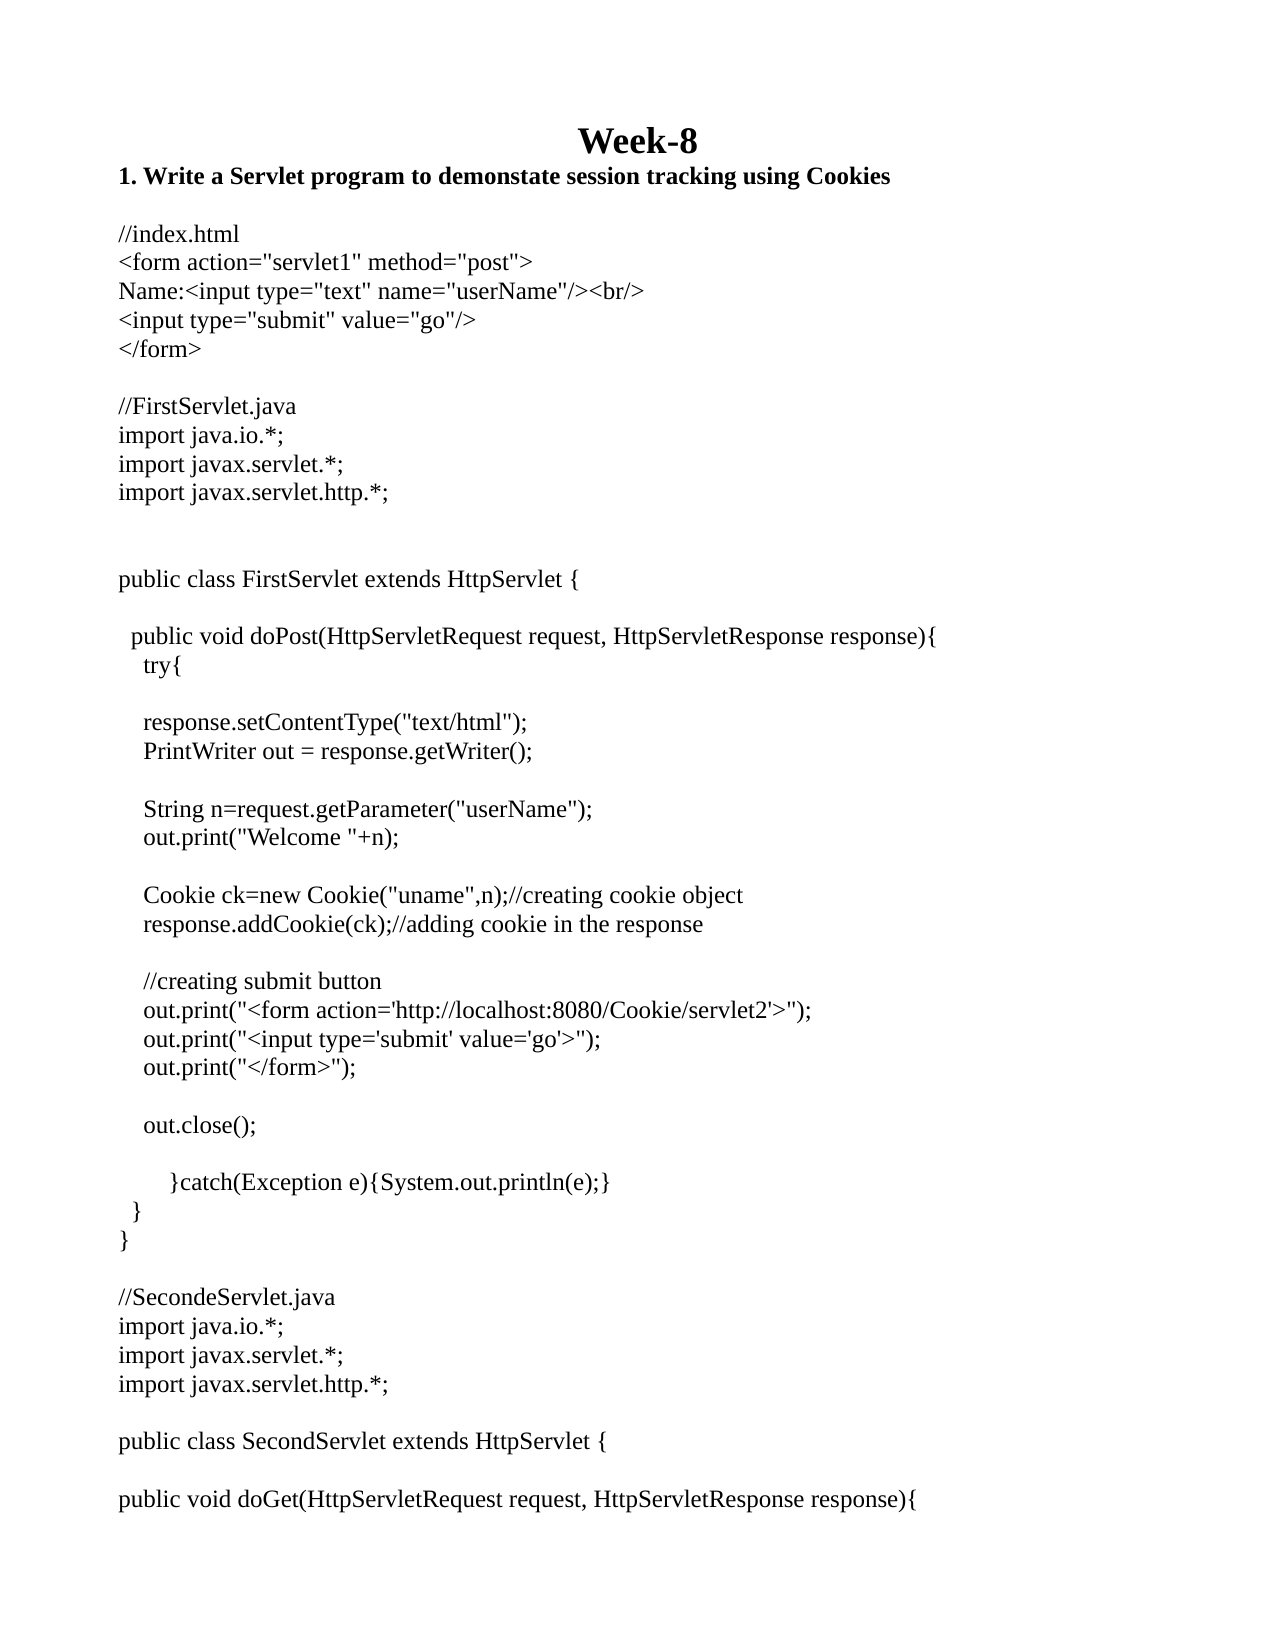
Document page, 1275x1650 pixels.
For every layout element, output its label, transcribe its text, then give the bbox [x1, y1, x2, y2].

text out.print("<form action='http://localhost:8080/Cookie/servlet2'>"); [118, 995, 1157, 1024]
text import javax.servlet.*; [118, 449, 1157, 477]
text out.close(); [118, 1110, 1157, 1139]
text } [118, 1225, 1157, 1254]
text response.setContentType("text/html"); [118, 707, 1157, 736]
text import java.io.*; [118, 420, 1157, 449]
text import javax.servlet.http.*; [118, 477, 1157, 506]
text //index.html [118, 219, 1157, 247]
text </form> [118, 334, 1157, 362]
text out.print("</form>"); [118, 1052, 1157, 1081]
text public class FirstServlet extends HttpServlet { [118, 564, 1157, 592]
text Name:<input type="text" name="userName"/><br/> [118, 276, 1157, 305]
text public void doPost(HttpServletRequest request, HttpServletResponse response){ [118, 621, 1157, 650]
text out.print("<input type='submit' value='go'>"); [118, 1024, 1157, 1052]
text Cookie ck=new Cookie("uname",n);//creating cookie object [118, 880, 1157, 909]
text String n=request.getParameter("userName"); [118, 794, 1157, 822]
text out.print("Welcome "+n); [118, 822, 1157, 851]
text import javax.servlet.*; [118, 1340, 1157, 1369]
text PrintWriter out = response.getWriter(); [118, 736, 1157, 765]
text import javax.servlet.http.*; [118, 1369, 1157, 1397]
text <form action="servlet1" method="post"> [118, 247, 1157, 276]
text //SecondeServlet.java [118, 1282, 1157, 1311]
text //creating submit button [118, 966, 1157, 995]
text <input type="submit" value="go"/> [118, 305, 1157, 334]
text //FirstServlet.java [118, 391, 1157, 420]
text public class SecondServlet extends HttpServlet { [118, 1426, 1157, 1455]
text import java.io.*; [118, 1311, 1157, 1340]
text Week-8 [118, 118, 1157, 161]
text } [118, 1196, 1157, 1225]
text }catch(Exception e){System.out.println(e);} [118, 1167, 1157, 1196]
text public void doGet(HttpServletRequest request, HttpServletResponse response){ [118, 1484, 1157, 1512]
text try{ [118, 650, 1157, 679]
text 1. Write a Servlet program to demonstate session tracking using Cookies [118, 161, 1157, 190]
text response.addCookie(ck);//adding cookie in the response [118, 909, 1157, 937]
